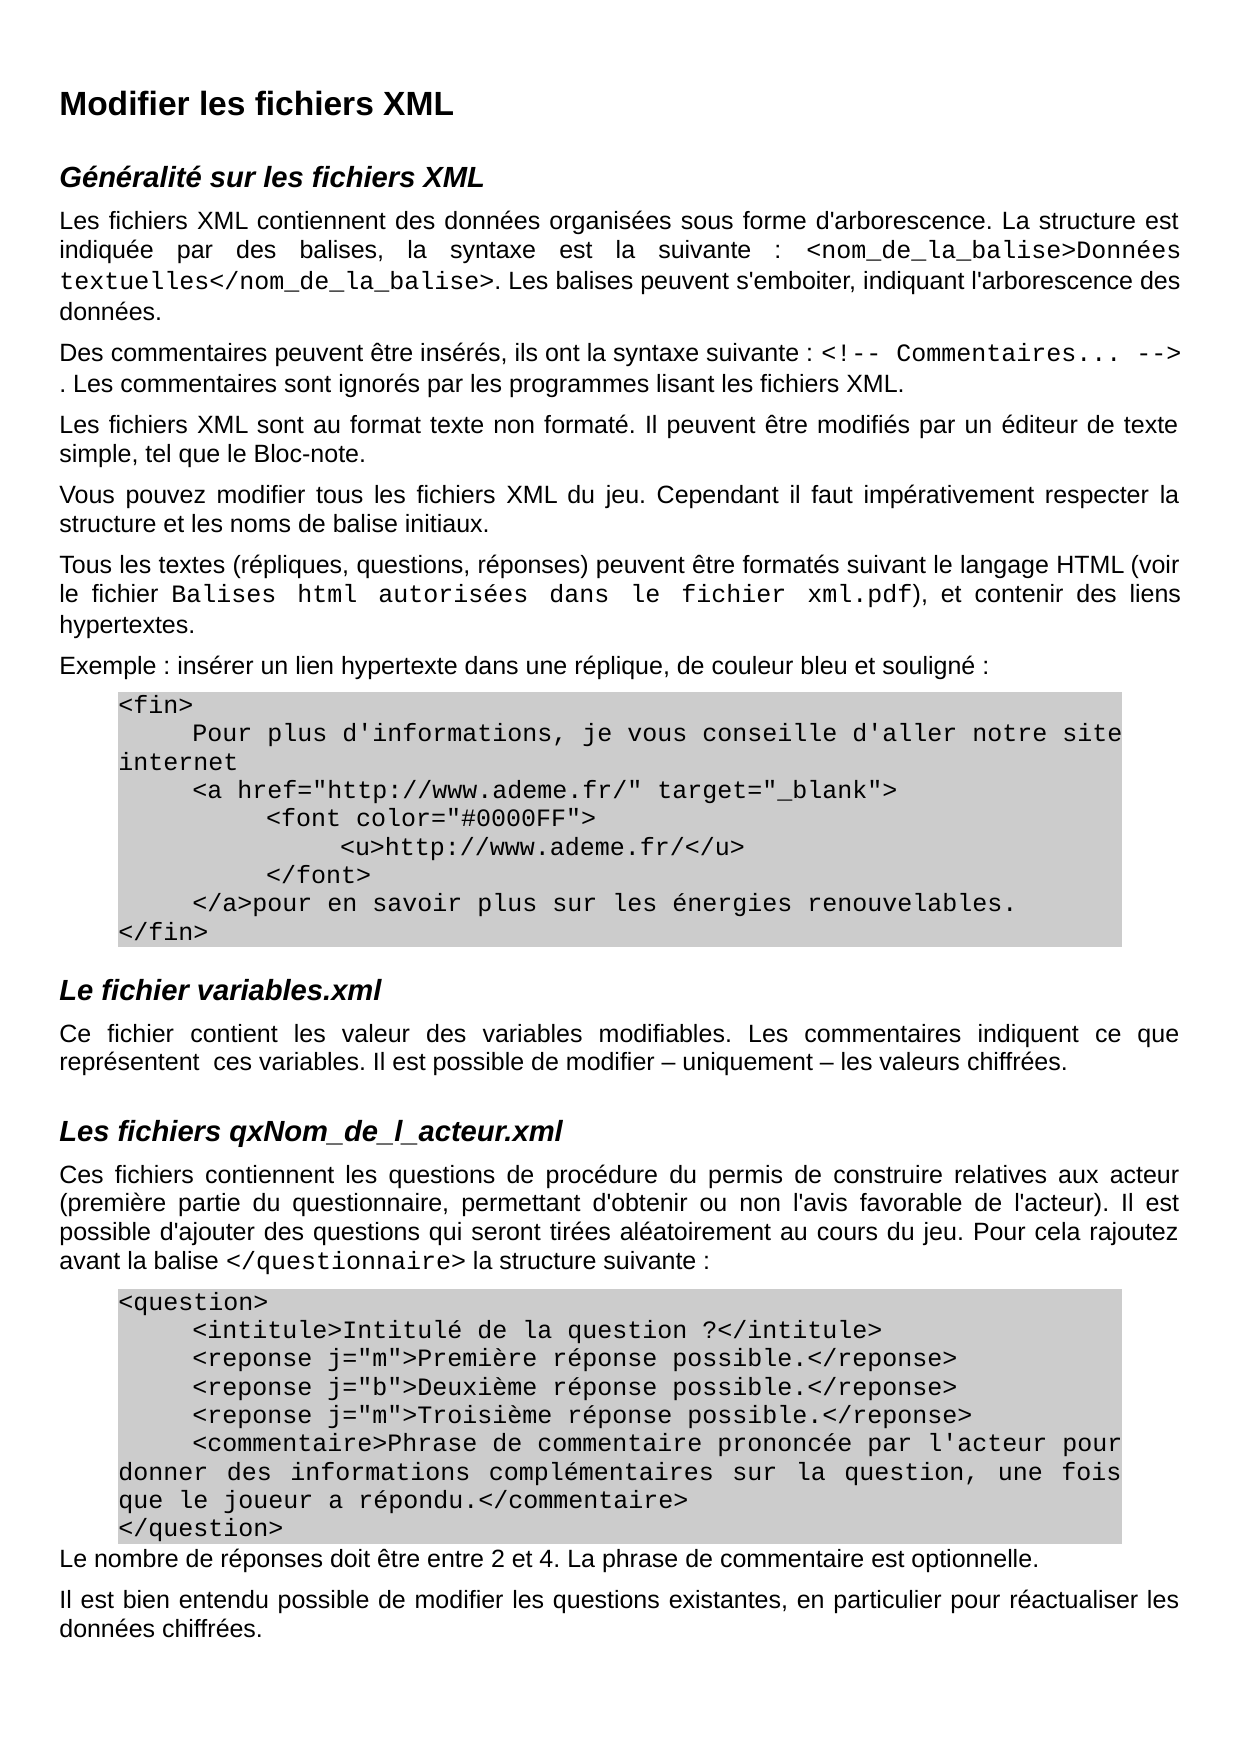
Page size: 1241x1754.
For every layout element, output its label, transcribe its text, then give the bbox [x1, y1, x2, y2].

text Tous les textes (répliques, questions, réponses) peuvent être formatés suivant le langage HTML (voir le fichier Balises html autorisées dans le fichier xml.pdf), et contenir des liens hypertextes. [59, 550, 1181, 639]
text </a>pour en savoir plus sur les énergies renouvelables. [118, 891, 1122, 919]
subtitle Les fichiers qxNom_de_l_acteur.xml [59, 1113, 1181, 1147]
text Exemple : insérer un lien hypertexte dans une réplique, de couleur bleu et souligné : [59, 651, 1181, 680]
text Ce fichier contient les valeur des variables modifiables. Les commentaires indiquent ce que représentent ces variables. Il est possible de modifier – uniquement – les valeurs chiffrées. [59, 1018, 1181, 1076]
subtitle Généralité sur les fichiers XML [59, 160, 1181, 194]
text <intitule>Intitulé de la question ?</intitule> [118, 1318, 1122, 1346]
text </font> [118, 862, 1122, 891]
subtitle Le fichier variables.xml [59, 972, 1181, 1006]
text <reponse j="m">Troisième réponse possible.</reponse> [118, 1403, 1122, 1431]
text Le nombre de réponses doit être entre 2 et 4. La phrase de commentaire est optionnelle. [59, 1544, 1181, 1573]
text </question> [118, 1516, 1122, 1544]
text Des commentaires peuvent être insérés, ils ont la syntaxe suivante : <!-- Commentaires... --> . Les commentaires sont ignorés par les programmes lisant les fichiers XML. [59, 338, 1181, 398]
text </fin> [118, 919, 1122, 947]
subtitle Modifier les fichiers XML [59, 84, 1181, 123]
text <commentaire>Phrase de commentaire prononcée par l'acteur pour donner des informations complémentaires sur la question, une fois que le joueur a répondu.</commentaire> [118, 1431, 1122, 1516]
text Ces fichiers contiennent les questions de procédure du permis de construire relatives aux acteur (première partie du questionnaire, permettant d'obtenir ou non l'avis favorable de l'acteur). Il est possible d'ajouter des questions qui seront tirées aléatoirement au cours du jeu. Pour cela rajoutez avant la balise </questionnaire> la structure suivante : [59, 1159, 1181, 1277]
text <reponse j="b">Deuxième réponse possible.</reponse> [118, 1374, 1122, 1403]
text Les fichiers XML sont au format texte non formaté. Il peuvent être modifiés par un éditeur de texte simple, tel que le Bloc-note. [59, 410, 1181, 468]
text <fin> [118, 692, 1122, 721]
text <u>http://www.ademe.fr/</u> [118, 834, 1122, 862]
text Pour plus d'informations, je vous conseille d'aller notre site internet [118, 721, 1122, 777]
text <question> [118, 1289, 1122, 1318]
text Les fichiers XML contiennent des données organisées sous forme d'arborescence. La structure est indiquée par des balises, la syntaxe est la suivante : <nom_de_la_balise>Données textuelles</nom_de_la_balise>. Les balises peuvent s'emboiter, indiquant l'arborescence des données. [59, 206, 1181, 326]
text <font color="#0000FF"> [118, 806, 1122, 834]
text <a href="http://www.ademe.fr/" target="_blank"> [118, 777, 1122, 806]
text Vous pouvez modifier tous les fichiers XML du jeu. Cependant il faut impérativement respecter la structure et les noms de balise initiaux. [59, 480, 1181, 538]
text <reponse j="m">Première réponse possible.</reponse> [118, 1346, 1122, 1374]
text Il est bien entendu possible de modifier les questions existantes, en particulier pour réactualiser les données chiffrées. [59, 1586, 1181, 1643]
